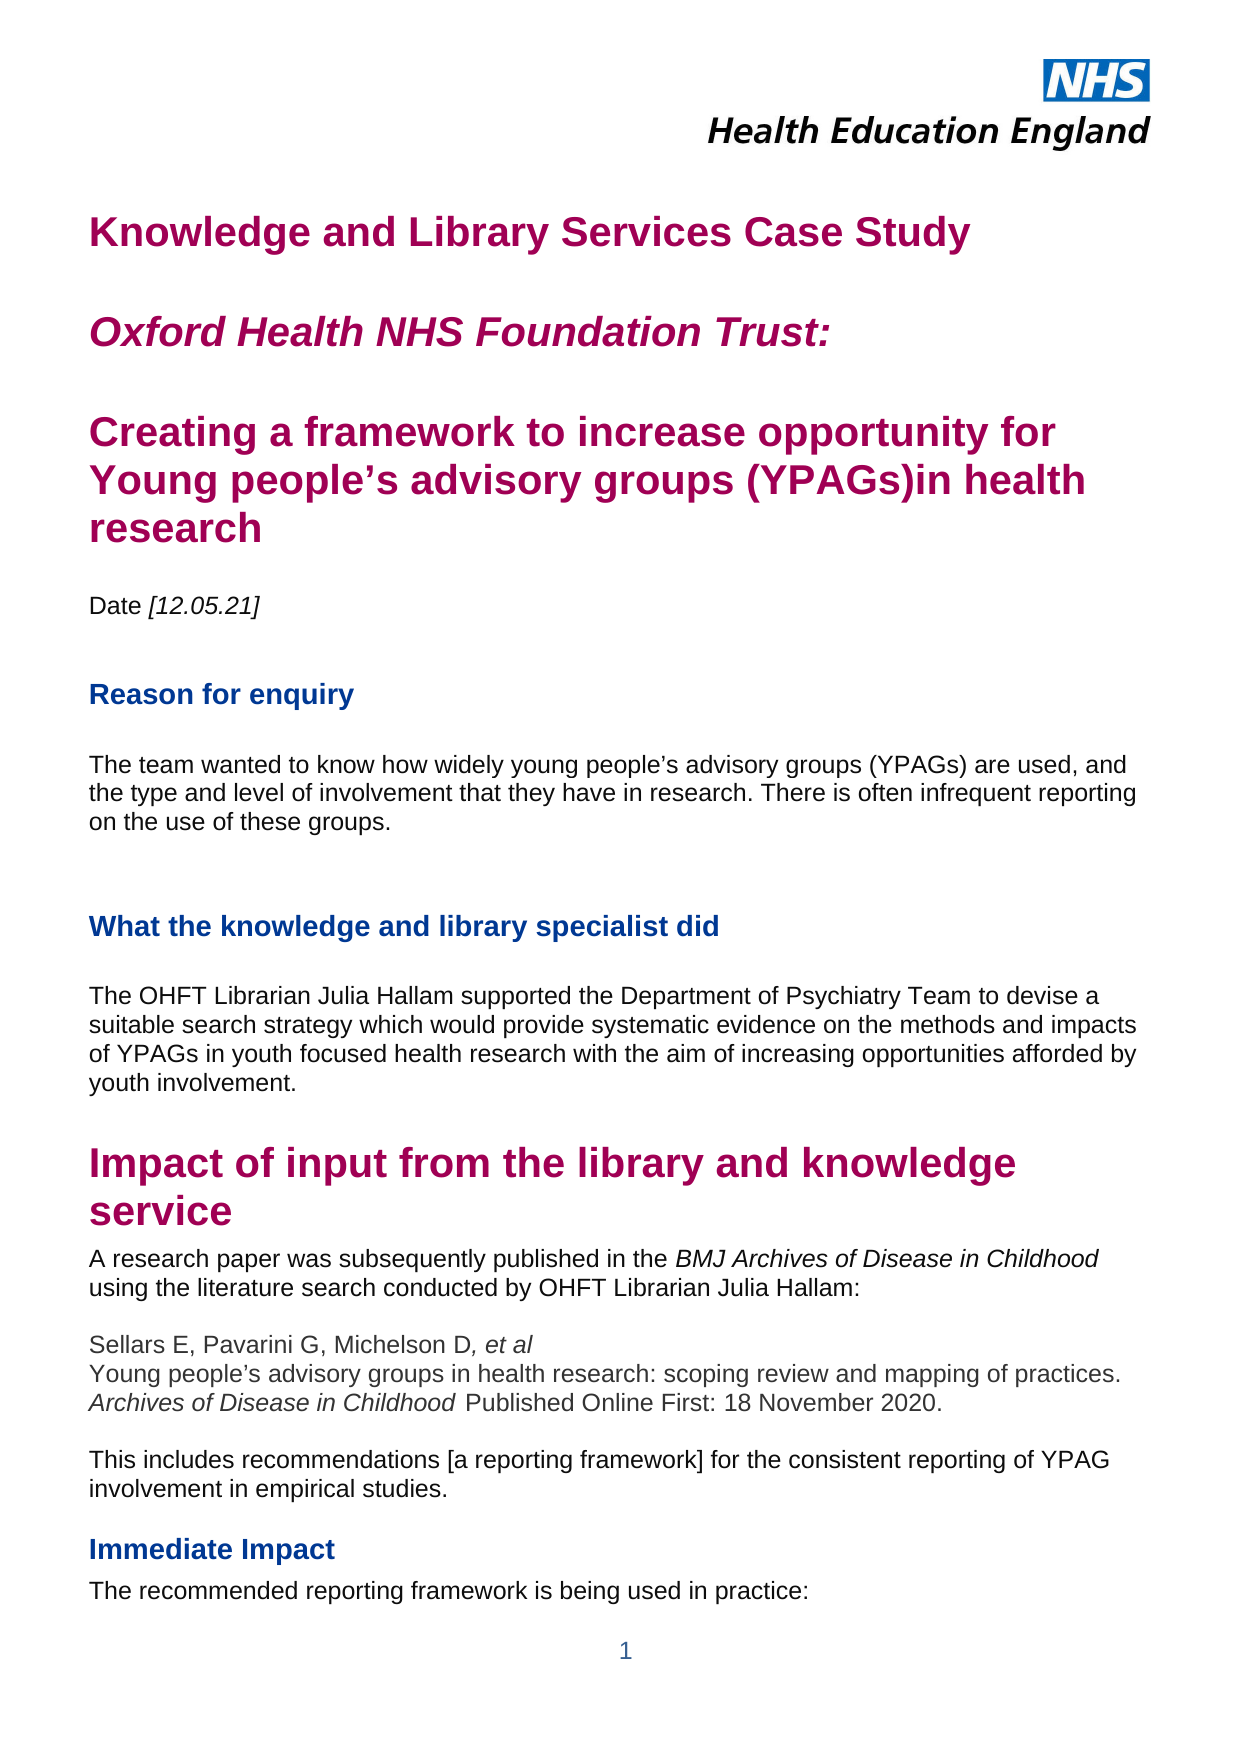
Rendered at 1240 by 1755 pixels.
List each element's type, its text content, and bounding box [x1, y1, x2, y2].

text The OHFT Librarian Julia Hallam supported the Department of Psychiatry Team to devise a suitable search strategy which would provide systematic evidence on the methods and impacts of YPAGs in youth focused health research with the aim of increasing opportunities afforded by youth involvement. [89, 981, 1151, 1096]
subtitle Oxford Health NHS Foundation Trust: [89, 308, 1151, 356]
text The team wanted to know how widely young people’s advisory groups (YPAGs) are used, and the type and level of involvement that they have in research. There is often infrequent reporting on the use of these groups. [89, 749, 1151, 836]
text Sellars E, Pavarini G, Michelson D, et al [89, 1330, 1151, 1359]
subtitle Impact of input from the library and knowledge service [89, 1138, 1151, 1234]
subtitle Creating a framework to increase opportunity for Young people’s advisory groups (YPAGs)in health research [89, 408, 1151, 551]
text A research paper was subsequently published in the BMJ Archives of Disease in Childhood using the literature search conducted by OHFT Librarian Julia Hallam: [89, 1244, 1151, 1330]
text The recommended reporting framework is being used in practice: [89, 1576, 1151, 1604]
subtitle Immediate Impact [89, 1532, 1151, 1565]
text This includes recommendations [a reporting framework] for the consistent reporting of YPAG involvement in empirical studies. [89, 1445, 1151, 1503]
subtitle Knowledge and Library Services Case Study [89, 208, 1151, 256]
text Young people’s advisory groups in health research: scoping review and mapping of practices. Archives of Disease in Childhood Published Online First: 18 November 2020. [89, 1359, 1151, 1417]
text Date [12.05.21] [89, 591, 1151, 619]
subtitle What the knowledge and library specialist did [89, 908, 1151, 942]
subtitle Reason for enquiry [89, 677, 1151, 710]
